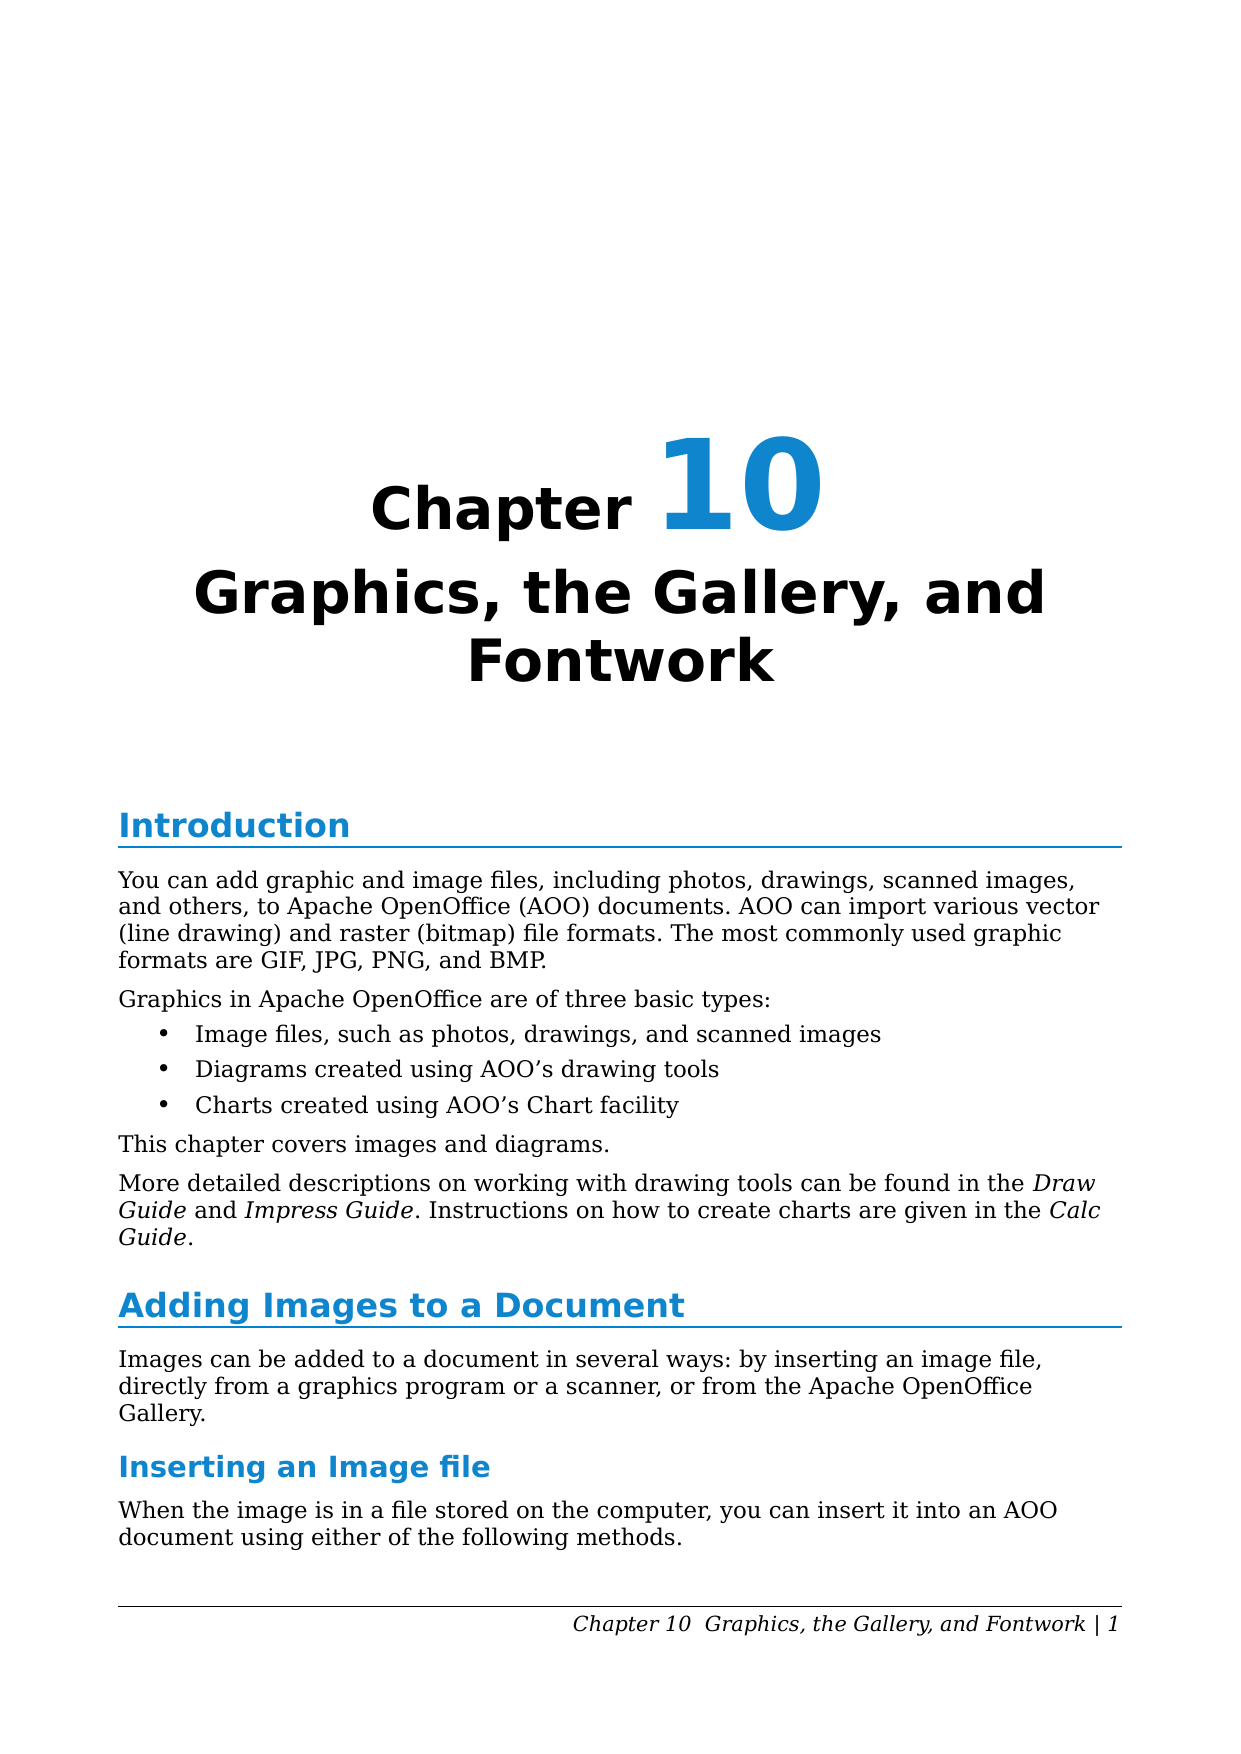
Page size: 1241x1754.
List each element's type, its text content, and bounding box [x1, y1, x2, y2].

text This chapter covers images and diagrams. [118, 1131, 1122, 1158]
subtitle Chapter 10 Graphics, the Gallery, and Fontwork [118, 413, 1122, 695]
list Graphics in Apache OpenOffice are of three basic types: [118, 986, 1122, 1013]
subtitle Inserting an Image file [118, 1451, 1122, 1485]
list Image files, such as photos, drawings, and scanned images [156, 1019, 1122, 1048]
list Charts created using AOO’s Chart facility [156, 1090, 1122, 1119]
text When the image is in a file stored on the computer, you can insert it into an AOO document using either of the following methods. [118, 1497, 1122, 1551]
subtitle Adding Images to a Document [118, 1287, 1122, 1326]
list Diagrams created using AOO’s drawing tools [156, 1054, 1122, 1084]
text More detailed descriptions on working with drawing tools can be found in the Draw Guide and Impress Guide. Instructions on how to create charts are given in the Calc Guide. [118, 1171, 1122, 1251]
subtitle Introduction [118, 807, 1122, 846]
text You can add graphic and image files, including photos, drawings, scanned images, and others, to Apache OpenOffice (AOO) documents. AOO can import various vector (line drawing) and raster (bitmap) file formats. The most commonly used graphic formats are GIF, JPG, PNG, and BMP. [118, 867, 1122, 973]
text Images can be added to a document in several ways: by inserting an image file, directly from a graphics program or a scanner, or from the Apache OpenOffice Gallery. [118, 1347, 1122, 1427]
